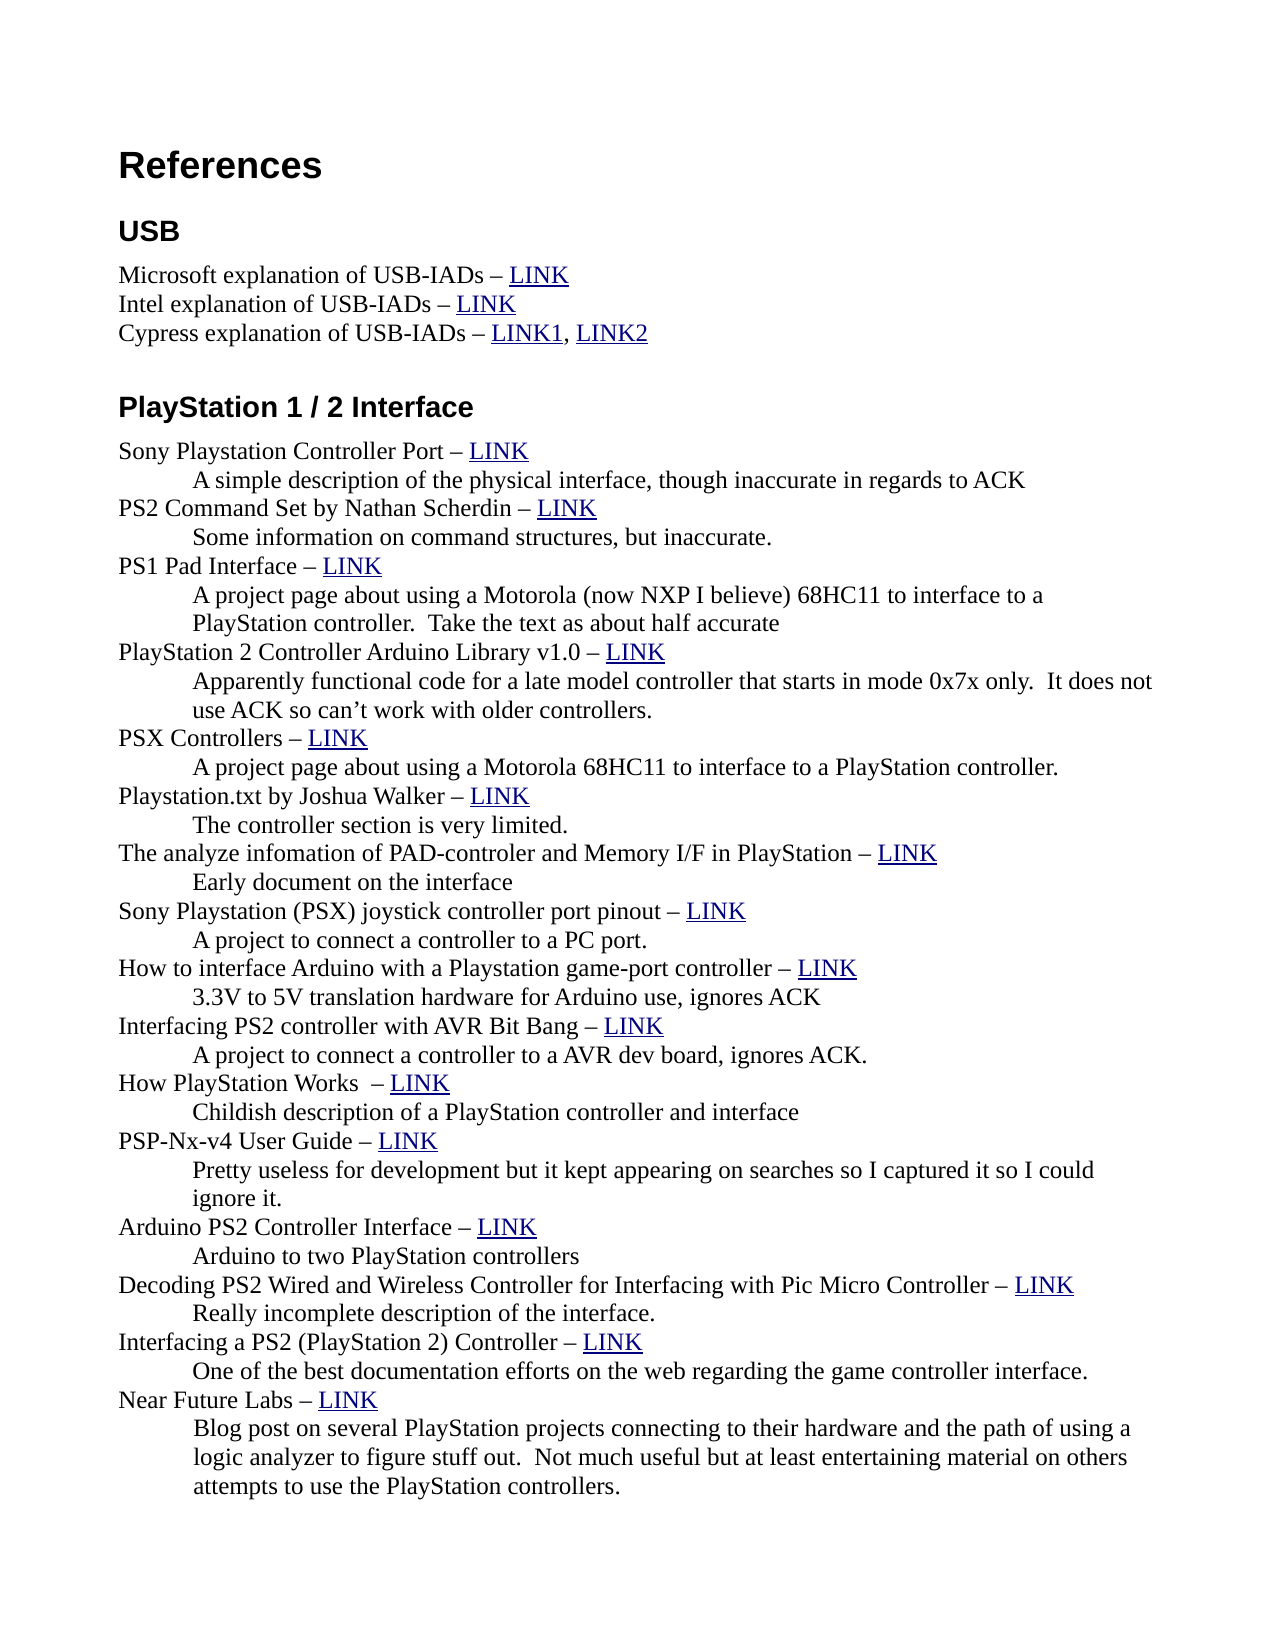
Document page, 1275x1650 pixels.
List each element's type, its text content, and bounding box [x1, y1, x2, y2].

subtitle USB [118, 214, 1157, 248]
text PS1 Pad Interface – LINK [118, 551, 1157, 580]
subtitle References [118, 143, 1157, 187]
text A project page about using a Motorola 68HC11 to interface to a PlayStation controller. [192, 752, 1157, 781]
text Blog post on several PlayStation projects connecting to their hardware and the path of using a logic analyzer to figure stuff out. Not much useful but at least entertaining material on others attempts to use the PlayStation controllers. [193, 1413, 1157, 1500]
text A simple description of the physical interface, though inaccurate in regards to ACK [192, 465, 1157, 493]
text Arduino to two PlayStation controllers [192, 1241, 1157, 1270]
text Decoding PS2 Wired and Wireless Controller for Interfacing with Pic Micro Controller – LINK [118, 1270, 1157, 1298]
text Early document on the interface [192, 867, 1157, 896]
text A project page about using a Motorola (now NXP I believe) 68HC11 to interface to a PlayStation controller. Take the text as about half accurate [192, 580, 1157, 637]
text One of the best documentation efforts on the web regarding the game controller interface. [192, 1356, 1157, 1385]
text Interfacing PS2 controller with AVR Bit Bang – LINK [118, 1011, 1157, 1040]
text 3.3V to 5V translation hardware for Arduino use, ignores ACK [192, 982, 1157, 1011]
text Childish description of a PlayStation controller and interface [192, 1097, 1157, 1126]
text Near Future Labs – LINK [118, 1385, 1157, 1413]
subtitle PlayStation 1 / 2 Interface [118, 390, 1157, 423]
text Intel explanation of USB-IADs – LINK [118, 289, 1157, 318]
text Playstation.txt by Joshua Walker – LINK [118, 781, 1157, 810]
text The controller section is very limited. [192, 810, 1157, 838]
text Microsoft explanation of USB-IADs – LINK [118, 260, 1157, 289]
text Really incomplete description of the interface. [192, 1298, 1157, 1327]
text Sony Playstation (PSX) joystick controller port pinout – LINK [118, 896, 1157, 925]
text Apparently functional code for a late model controller that starts in mode 0x7x only. It does not use ACK so can’t work with older controllers. [192, 666, 1157, 723]
text PS2 Command Set by Nathan Scherdin – LINK [118, 493, 1157, 522]
text Pretty useless for development but it kept appearing on searches so I captured it so I could ignore it. [192, 1155, 1157, 1212]
text Arduino PS2 Controller Interface – LINK [118, 1212, 1157, 1241]
text Sony Playstation Controller Port – LINK [118, 436, 1157, 465]
text How PlayStation Works – LINK [118, 1068, 1157, 1097]
text A project to connect a controller to a PC port. [192, 925, 1157, 953]
text Interfacing a PS2 (PlayStation 2) Controller – LINK [118, 1327, 1157, 1356]
text Cypress explanation of USB-IADs – LINK1, LINK2 [118, 318, 1157, 346]
text How to interface Arduino with a Playstation game-port controller – LINK [118, 953, 1157, 982]
text Some information on command structures, but inaccurate. [192, 522, 1157, 551]
text PlayStation 2 Controller Arduino Library v1.0 – LINK [118, 637, 1157, 666]
text PSP-Nx-v4 User Guide – LINK [118, 1126, 1157, 1155]
text A project to connect a controller to a AVR dev board, ignores ACK. [192, 1040, 1157, 1068]
text The analyze infomation of PAD-controler and Memory I/F in PlayStation – LINK [118, 838, 1157, 867]
text PSX Controllers – LINK [118, 723, 1157, 752]
